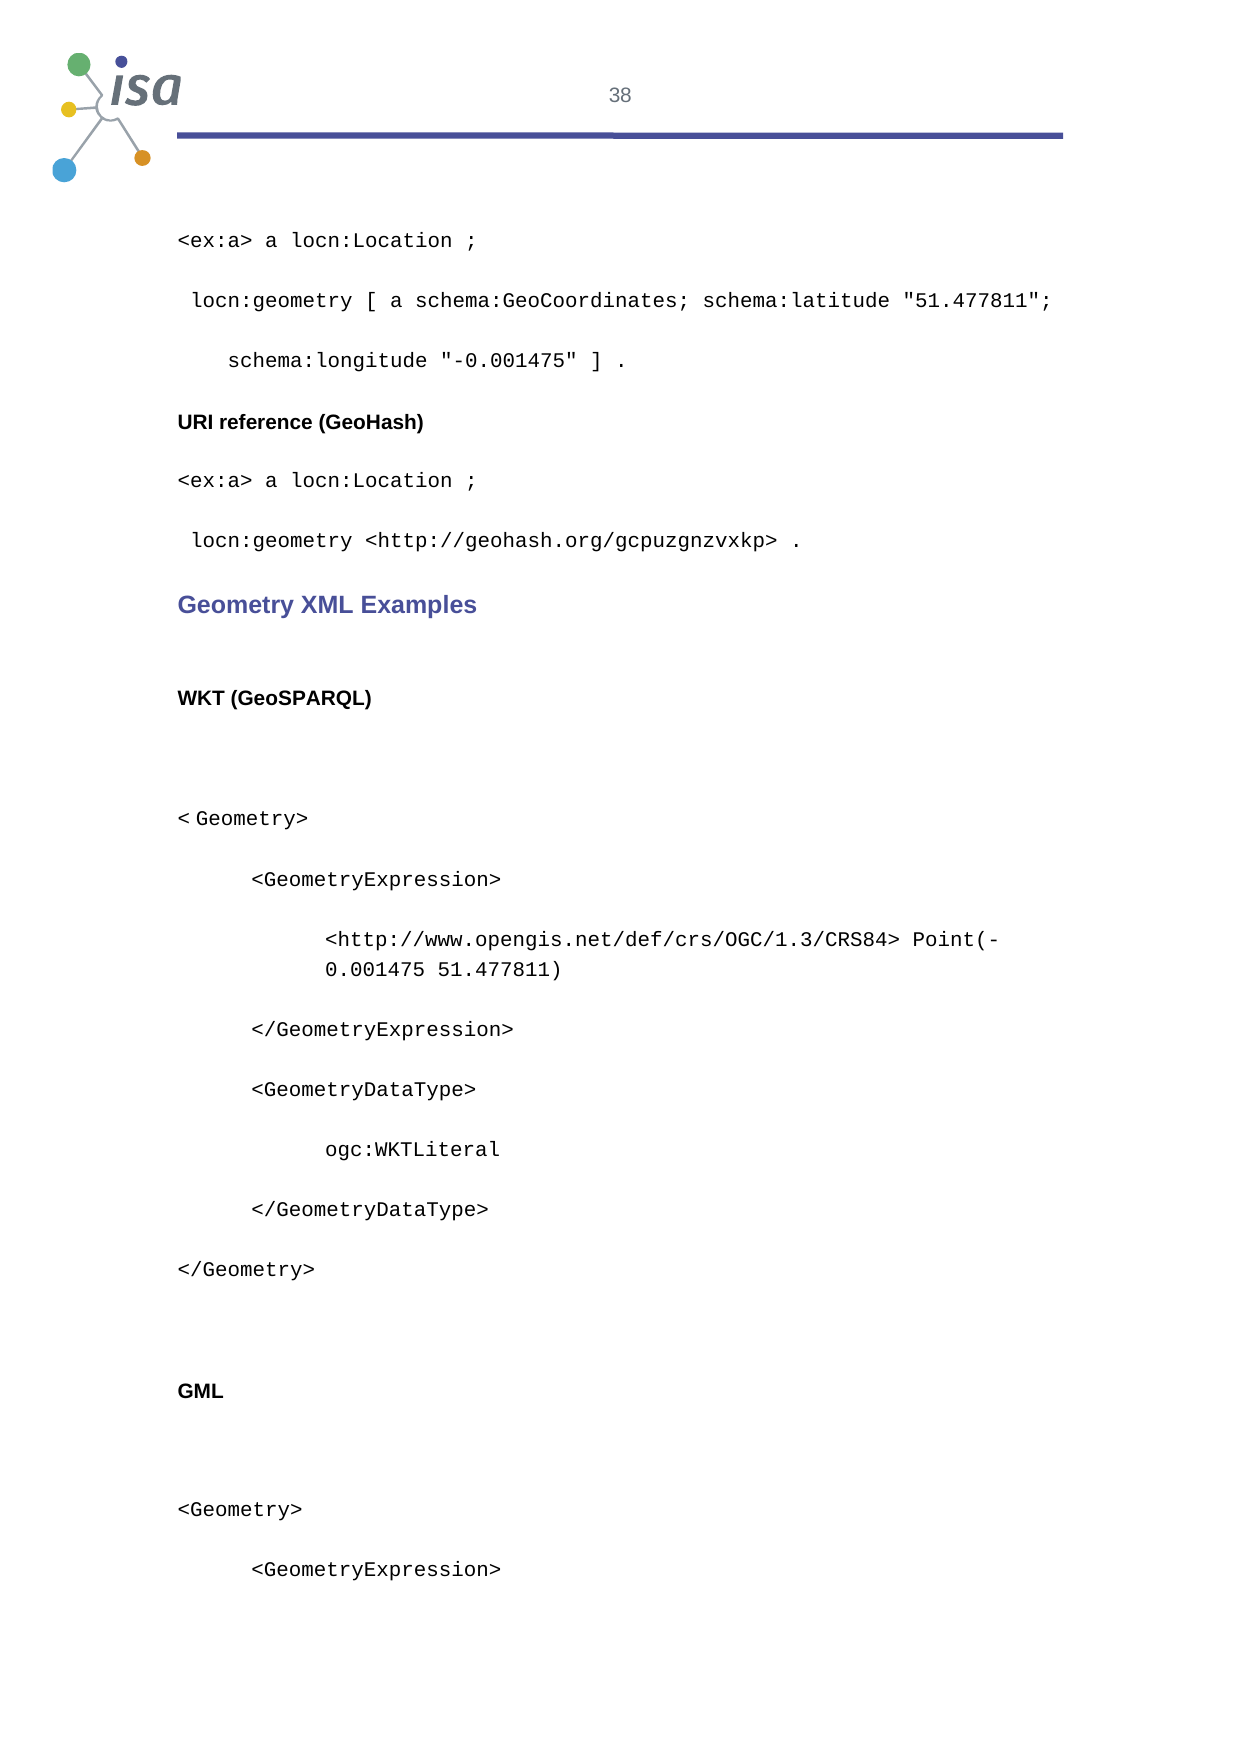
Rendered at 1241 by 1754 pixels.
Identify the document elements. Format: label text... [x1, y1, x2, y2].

text </GeometryExpression> [177, 1019, 1063, 1043]
text <GeometryExpression> [177, 1559, 1063, 1583]
subtitle Geometry XML Examples [177, 590, 1063, 619]
text </Geometry> [177, 1259, 1063, 1282]
text WKT (GeoSPARQL) [177, 685, 1063, 709]
text ogc:WKTLiteral [177, 1139, 1063, 1163]
text <GeometryDataType> [177, 1079, 1063, 1103]
text locn:geometry <http://geohash.org/gcpuzgnzvxkp> . [177, 530, 1063, 554]
text <GeometryExpression> [177, 869, 1063, 892]
text < Geometry> [177, 806, 1063, 832]
text <Geometry> [177, 1499, 1063, 1523]
text URI reference (GeoHash) [177, 410, 1063, 434]
text schema:longitude "-0.001475" ] . [177, 350, 1063, 374]
text locn:geometry [ a schema:GeoCoordinates; schema:latitude "51.477811"; [177, 290, 1063, 314]
text <http://www.opengis.net/def/crs/OGC/1.3/CRS84> Point(-0.001475 51.477811) [325, 929, 1063, 983]
text </GeometryDataType> [177, 1199, 1063, 1223]
text <ex:a> a locn:Location ; [177, 470, 1063, 494]
text <ex:a> a locn:Location ; [177, 230, 1063, 254]
text GML [177, 1379, 1063, 1403]
